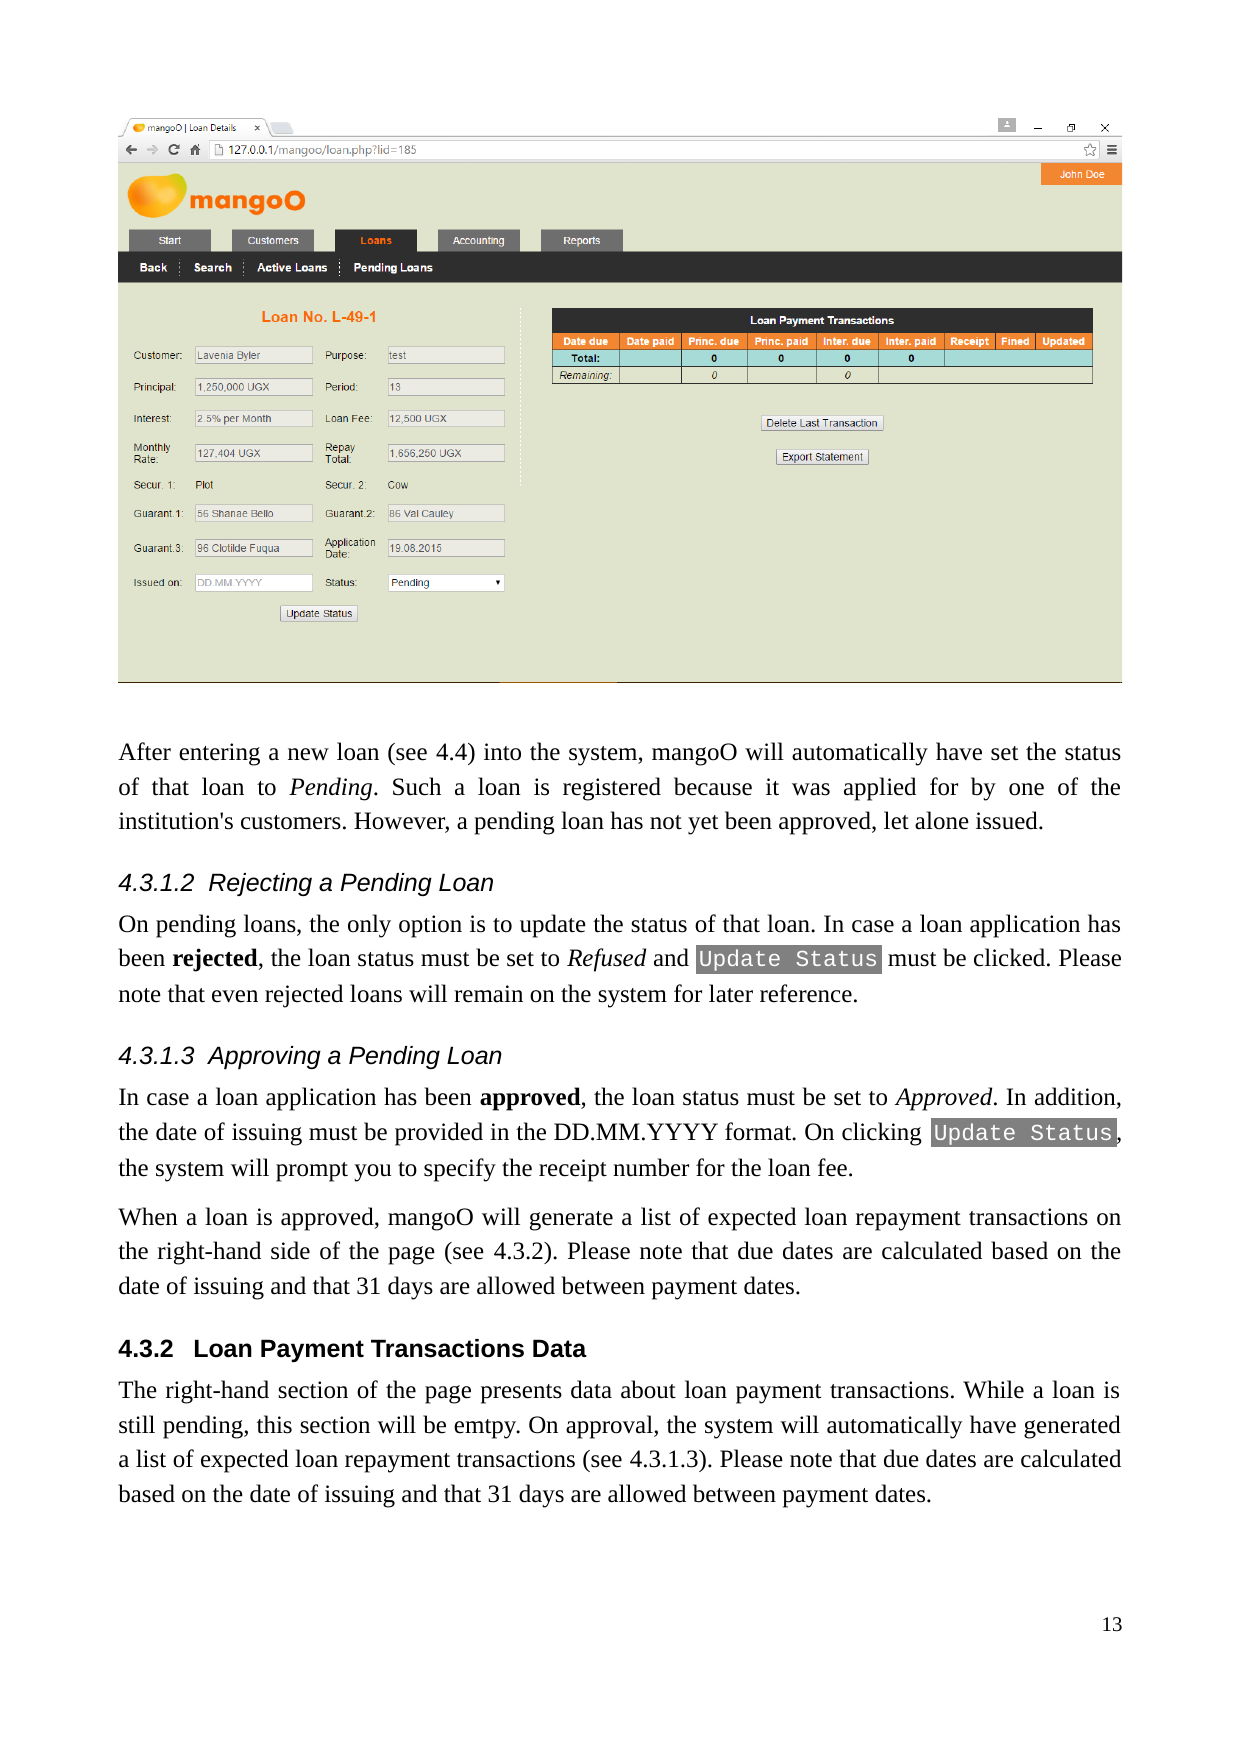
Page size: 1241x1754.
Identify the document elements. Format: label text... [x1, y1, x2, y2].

subtitle Approving a Pending Loan [118, 1041, 1122, 1070]
text The right-hand section of the page presents data about loan payment transactions. While a loan is still pending, this section will be emtpy. On approval, the system will automatically have generated a list of expected loan repayment transactions (see 4.3.1.3). Please note that due dates are calculated based on the date of issuing and that 31 days are allowed between payment dates. [118, 1376, 1122, 1508]
text In case a loan application has been approved, the loan status must be set to Approved. In addition, the date of issuing must be provided in the DD.MM.YYYY format. On clicking Update Status, the system will prompt you to specify the receipt number for the loan fee. [118, 1082, 1122, 1181]
text When a loan is approved, mangoO will generate a list of expected loan repayment transactions on the right-hand side of the page (see 4.3.2). Please note that due dates are calculated based on the date of issuing and that 31 days are allowed between payment dates. [118, 1202, 1122, 1299]
subtitle Loan Payment Transactions Data [118, 1334, 1122, 1363]
picture [118, 118, 1123, 683]
subtitle Rejecting a Pending Loan [118, 868, 1122, 897]
text On pending loans, the only option is to update the status of that loan. In case a loan application has been rejected, the loan status must be set to Refused and Update Status must be clicked. Please note that even rejected loans will remain on the system for later reference. [118, 909, 1122, 1008]
text After entering a new loan (see 4.4) into the system, mangoO will automatically have set the status of that loan to Pending. Such a loan is registered because it was applied for by one of the institution's customers. However, a pending loan has not yet been approved, let alone issued. [118, 737, 1122, 835]
